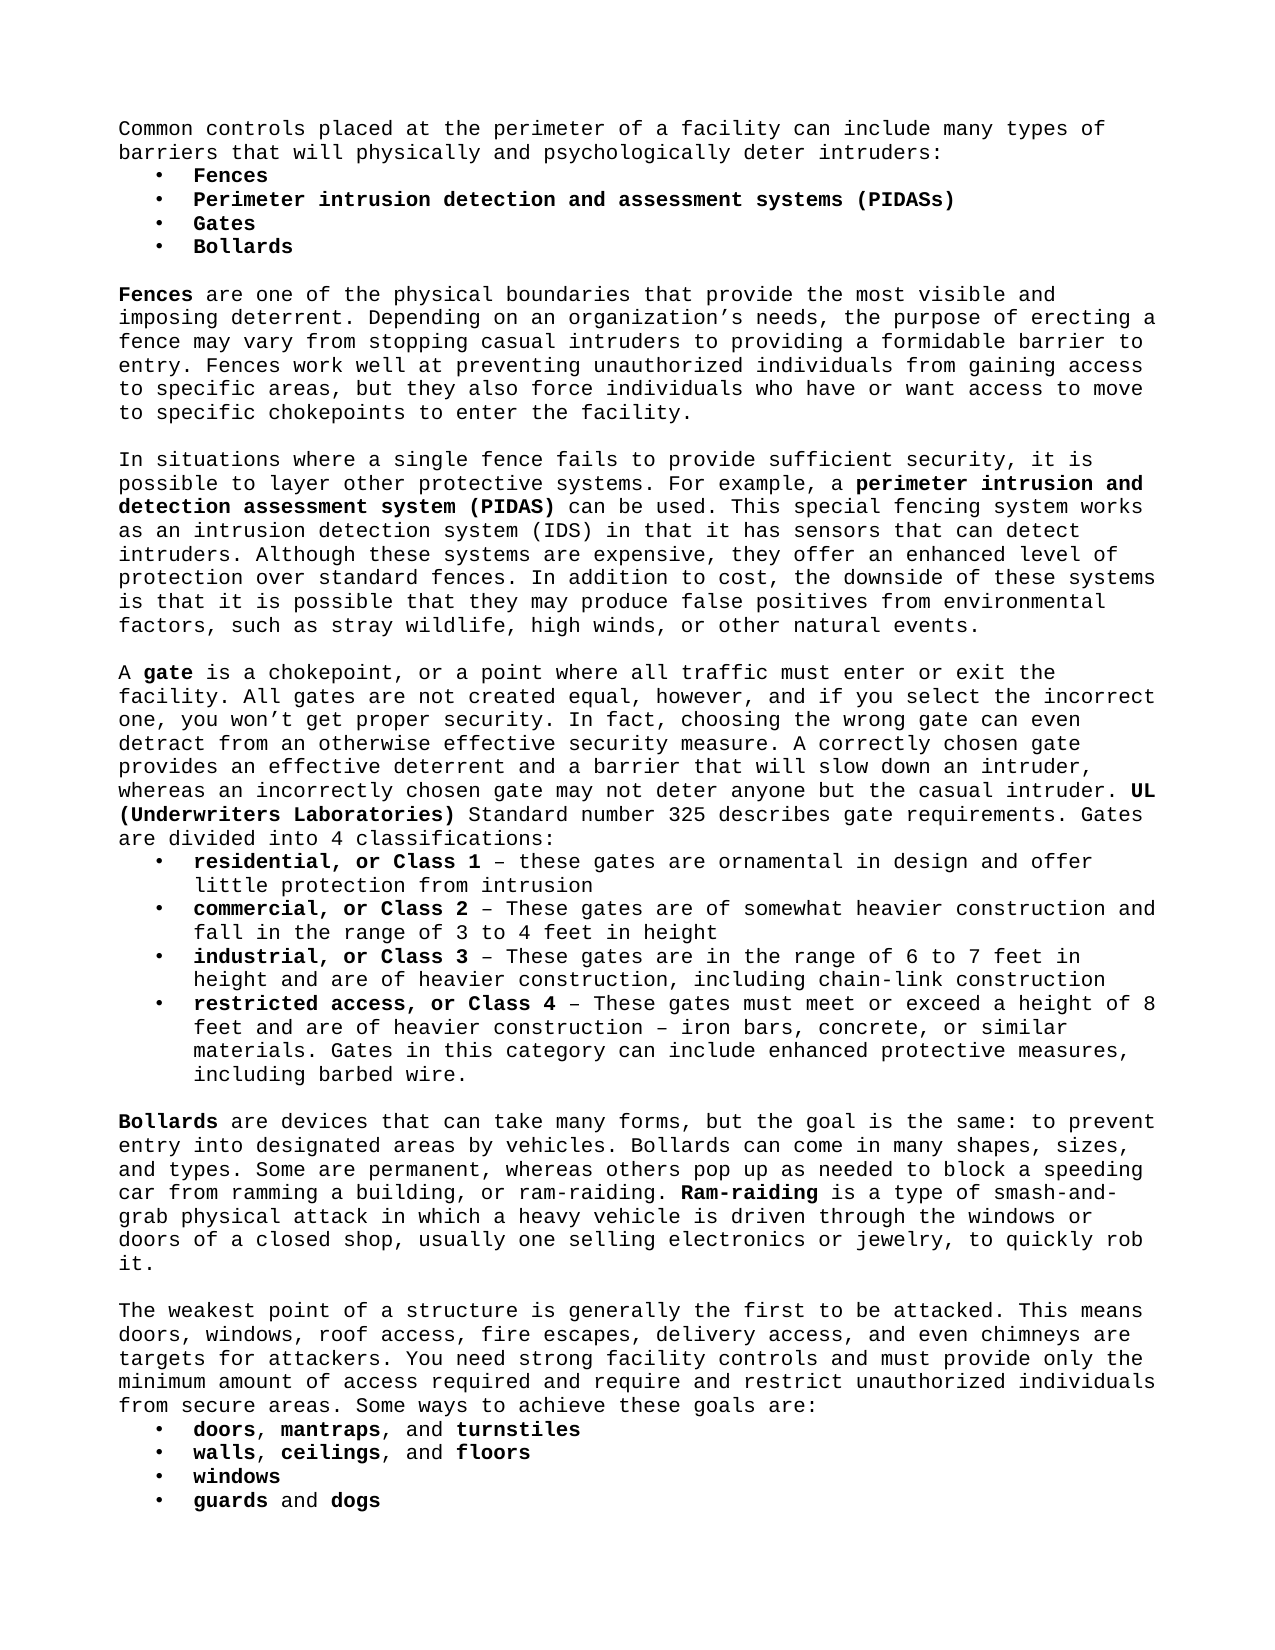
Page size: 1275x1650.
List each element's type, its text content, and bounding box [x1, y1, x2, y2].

text In situations where a single fence fails to provide sufficient security, it is possible to layer other protective systems. For example, a perimeter intrusion and detection assessment system (PIDAS) can be used. This special fencing system works as an intrusion detection system (IDS) in that it has sensors that can detect intruders. Although these systems are expensive, they offer an enhanced level of protection over standard fences. In addition to cost, the downside of these systems is that it is possible that they may produce false positives from environmental factors, such as stray wildlife, high winds, or other natural events. [118, 449, 1157, 638]
text Common controls placed at the perimeter of a facility can include many types of barriers that will physically and psychologically deter intruders: [118, 118, 1157, 165]
list guards and dogs [156, 1489, 1157, 1513]
list walls, ceilings, and floors [156, 1442, 1157, 1466]
list windows [156, 1466, 1157, 1489]
text The weakest point of a structure is generally the first to be attacked. This means doors, windows, roof access, fire escapes, delivery access, and even chimneys are targets for attackers. You need strong facility controls and must provide only the minimum amount of access required and require and restrict unauthorized individuals from secure areas. Some ways to achieve these goals are: [118, 1300, 1157, 1419]
list Perimeter intrusion detection and assessment systems (PIDASs) [156, 189, 1157, 213]
list residential, or Class 1 – these gates are ornamental in design and offer little protection from intrusion [156, 851, 1157, 898]
list industrial, or Class 3 – These gates are in the range of 6 to 7 feet in height and are of heavier construction, including chain-link construction [156, 946, 1157, 993]
list Bollards [156, 236, 1157, 260]
list commercial, or Class 2 – These gates are of somewhat heavier construction and fall in the range of 3 to 4 feet in height [156, 898, 1157, 946]
list doors, mantraps, and turnstiles [156, 1419, 1157, 1442]
list Fences [156, 165, 1157, 189]
text A gate is a chokepoint, or a point where all traffic must enter or exit the facility. All gates are not created equal, however, and if you select the incorrect one, you won’t get proper security. In fact, choosing the wrong gate can even detract from an otherwise effective security measure. A correctly chosen gate provides an effective deterrent and a barrier that will slow down an intruder, whereas an incorrectly chosen gate may not deter anyone but the casual intruder. UL (Underwriters Laboratories) Standard number 325 describes gate requirements. Gates are divided into 4 classifications: [118, 662, 1157, 851]
list Gates [156, 213, 1157, 236]
text Fences are one of the physical boundaries that provide the most visible and imposing deterrent. Depending on an organization’s needs, the purpose of erecting a fence may vary from stopping casual intruders to providing a formidable barrier to entry. Fences work well at preventing unauthorized individuals from gaining access to specific areas, but they also force individuals who have or want access to move to specific chokepoints to enter the facility. [118, 284, 1157, 426]
text Bollards are devices that can take many forms, but the goal is the same: to prevent entry into designated areas by vehicles. Bollards can come in many shapes, sizes, and types. Some are permanent, whereas others pop up as needed to block a speeding car from ramming a building, or ram-raiding. Ram-raiding is a type of smash-and-grab physical attack in which a heavy vehicle is driven through the windows or doors of a closed shop, usually one selling electronics or jewelry, to quickly rob it. [118, 1111, 1157, 1277]
list restricted access, or Class 4 – These gates must meet or exceed a height of 8 feet and are of heavier construction – iron bars, concrete, or similar materials. Gates in this category can include enhanced protective measures, including barbed wire. [156, 993, 1157, 1088]
